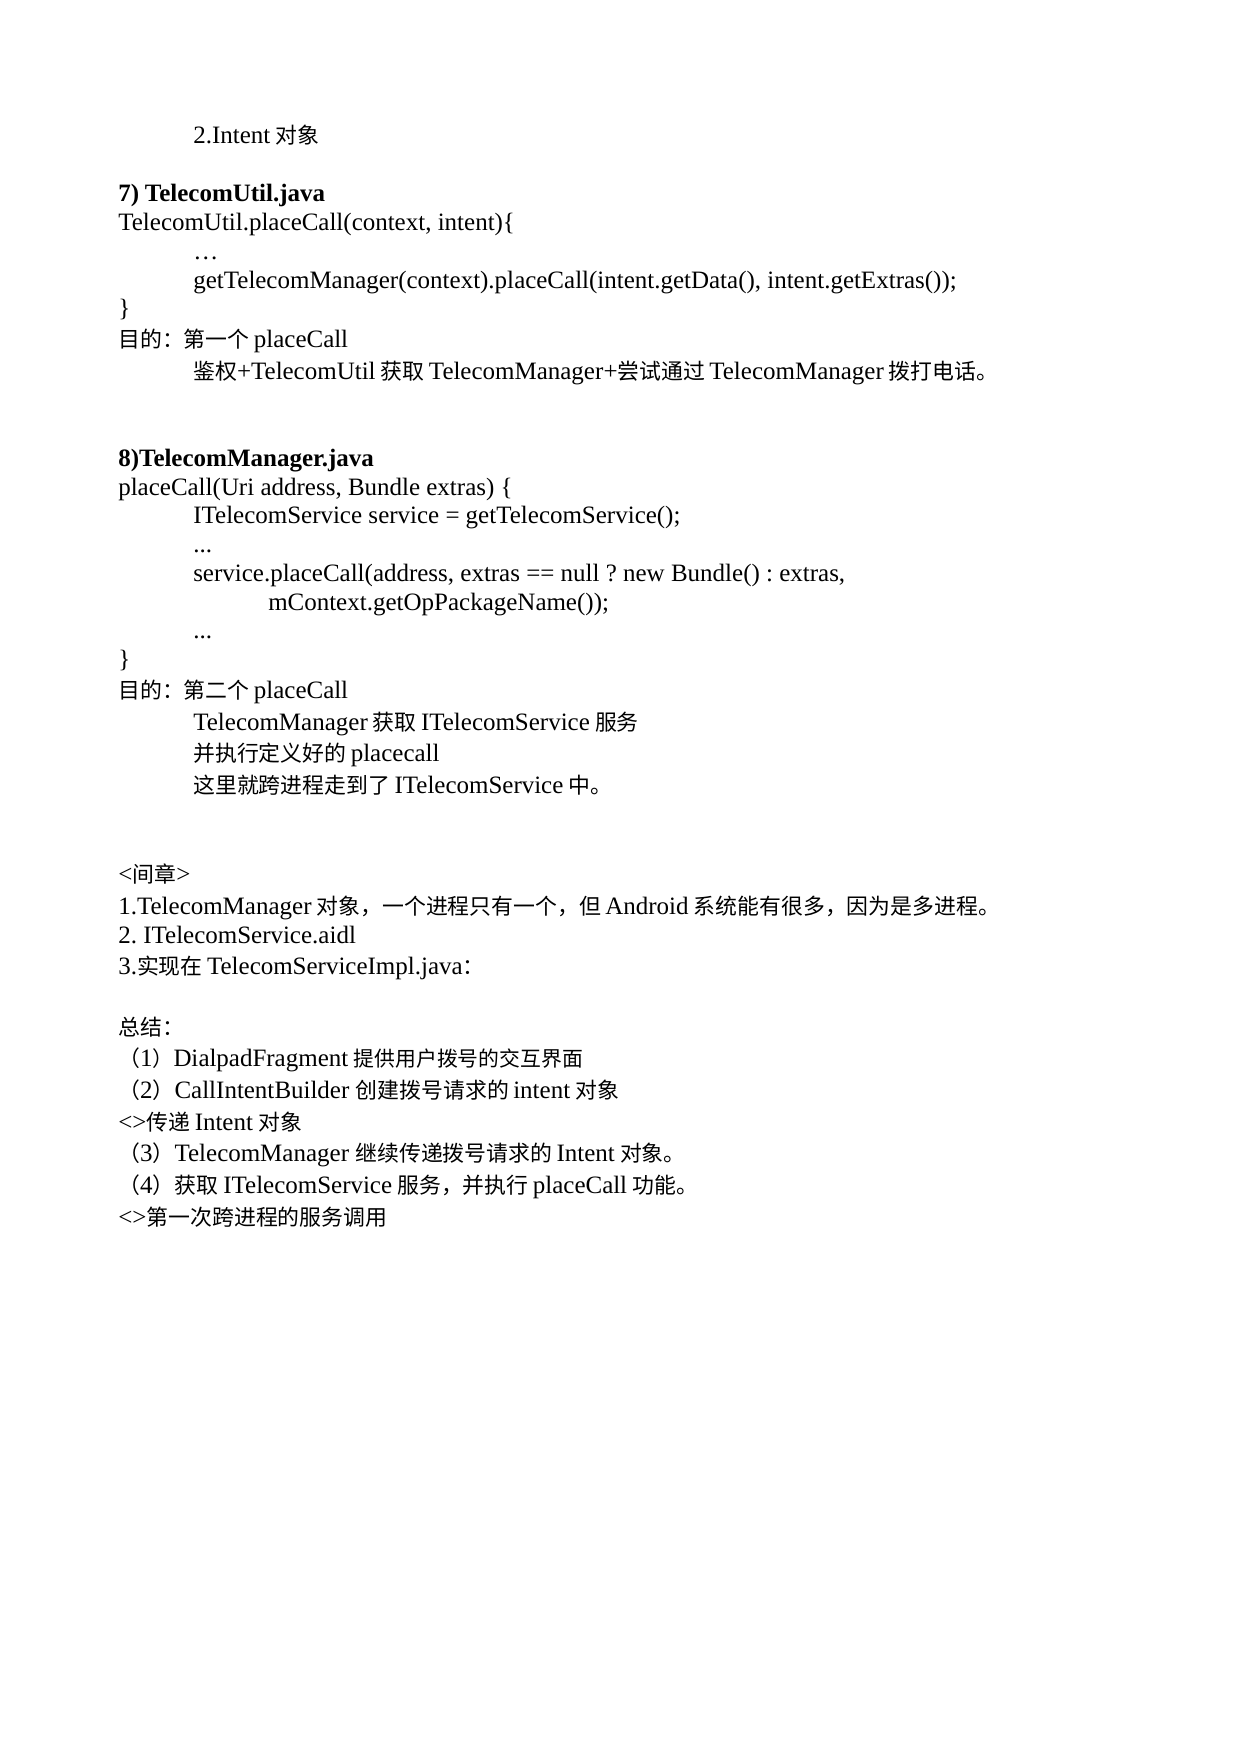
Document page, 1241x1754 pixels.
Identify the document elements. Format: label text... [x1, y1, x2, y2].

text ... [118, 616, 1122, 644]
text TelecomUtil.placeCall(context, intent){ [118, 207, 1122, 236]
text 并执行定义好的placecall [118, 736, 1122, 768]
text ITelecomService service = getTelecomService(); [118, 501, 1122, 529]
text <>第一次跨进程的服务调用 [118, 1200, 1122, 1231]
text TelecomManager获取ITelecomService服务 [118, 705, 1122, 736]
text （3）TelecomManager 继续传递拨号请求的Intent对象。 [118, 1136, 1122, 1168]
text （1）DialpadFragment 提供用户拨号的交互界面 [118, 1041, 1122, 1073]
text （4）获取 ITelecomService服务，并执行placeCall功能。 [118, 1168, 1122, 1200]
text <间章> [118, 857, 1122, 889]
text } [118, 293, 1122, 322]
text 鉴权+TelecomUtil获取TelecomManager+尝试通过TelecomManager拨打电话。 [118, 354, 1122, 386]
text 7) TelecomUtil.java [118, 178, 1122, 207]
text 目的：第二个placeCall [118, 673, 1122, 705]
text } [118, 644, 1122, 673]
text getTelecomManager(context).placeCall(intent.getData(), intent.getExtras()); [118, 265, 1122, 293]
text 这里就跨进程走到了ITelecomService中。 [118, 768, 1122, 800]
text mContext.getOpPackageName()); [118, 587, 1122, 616]
text 8)TelecomManager.java [118, 443, 1122, 472]
text service.placeCall(address, extras == null ? new Bundle() : extras, [118, 558, 1122, 587]
text … [118, 236, 1122, 265]
text <>传递Intent对象 [118, 1105, 1122, 1136]
text 总结： [118, 1010, 1122, 1041]
text 3.实现在TelecomServiceImpl.java： [118, 949, 1122, 981]
text placeCall(Uri address, Bundle extras) { [118, 472, 1122, 501]
text 1.TelecomManager对象，一个进程只有一个，但Android系统能有很多，因为是多进程。 [118, 889, 1122, 921]
text ... [118, 529, 1122, 558]
text （2）CallIntentBuilder 创建拨号请求的intent对象 [118, 1073, 1122, 1105]
text 2. ITelecomService.aidl [118, 921, 1122, 949]
text 2.Intent对象 [118, 118, 1122, 150]
text 目的：第一个placeCall [118, 322, 1122, 354]
